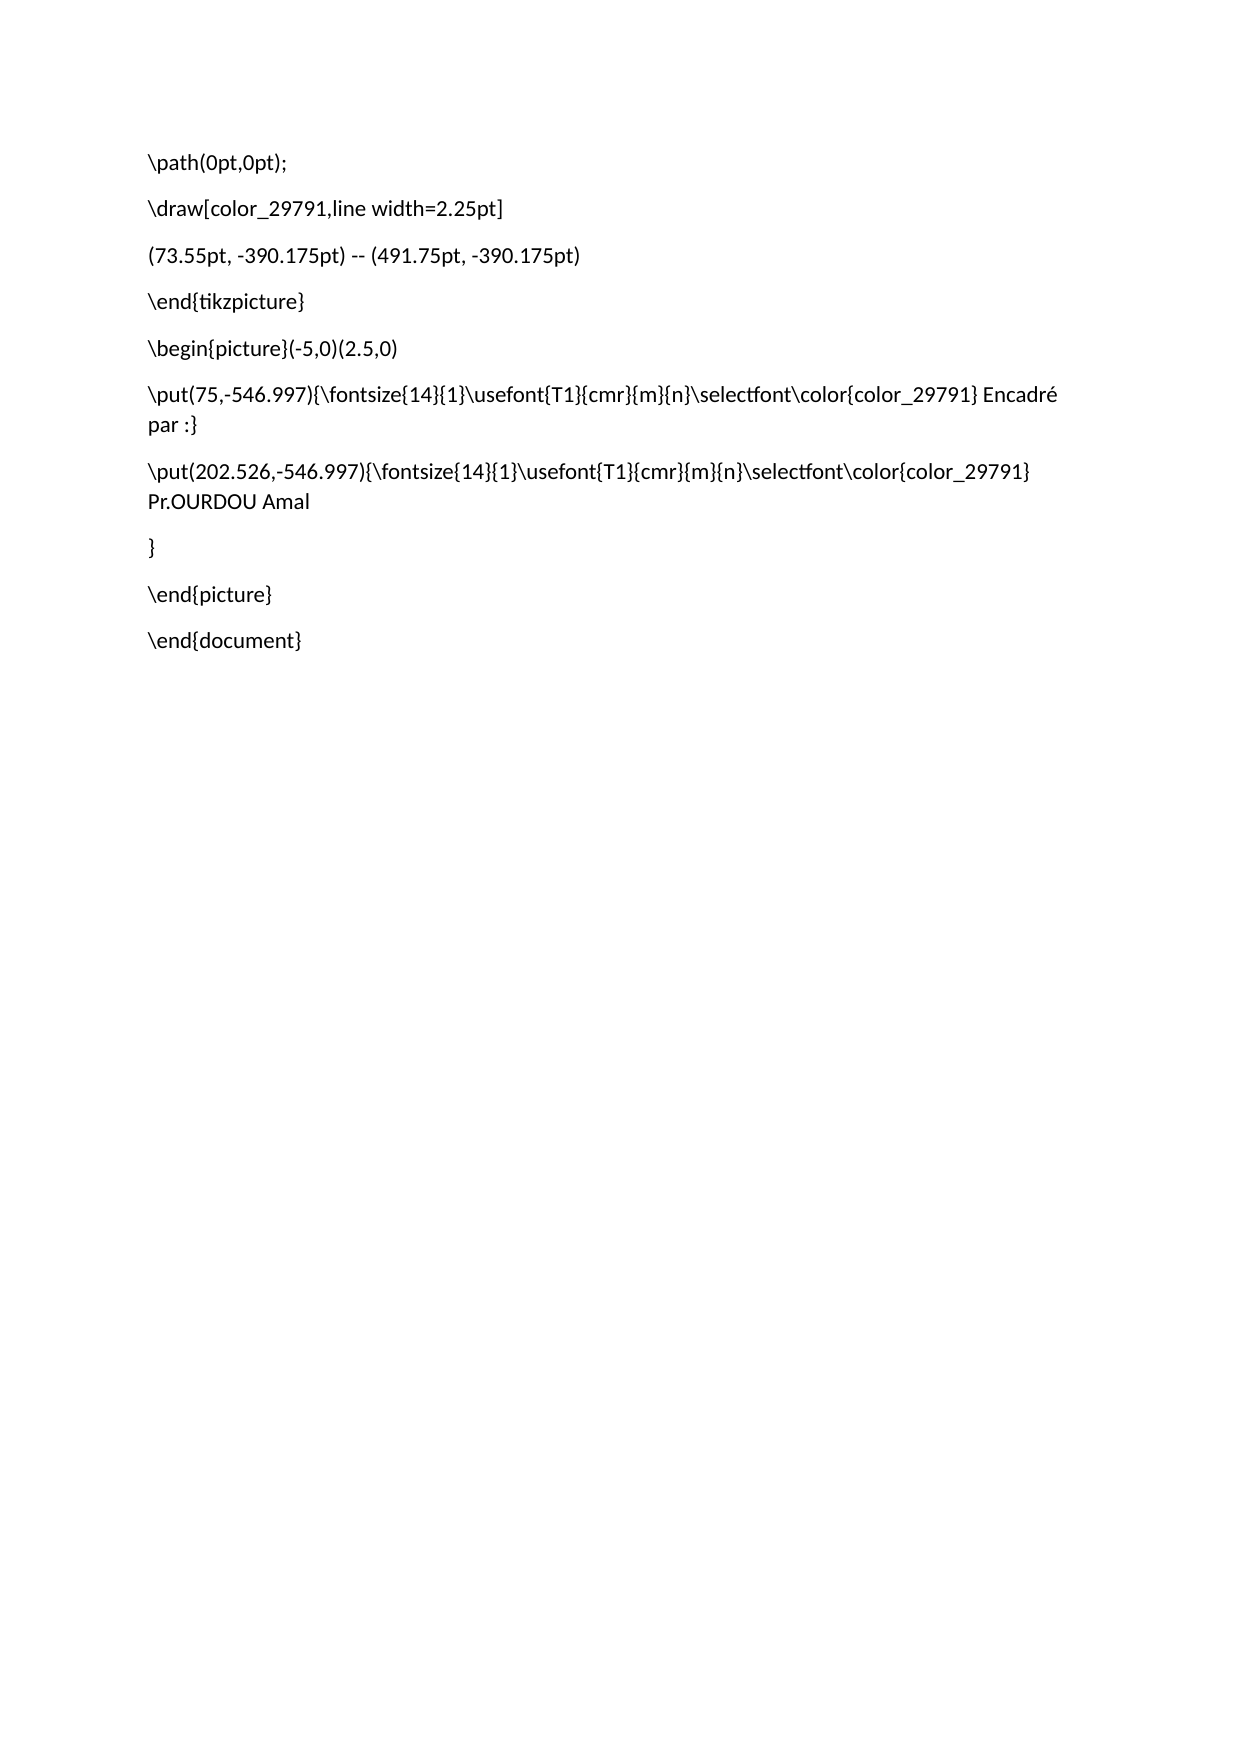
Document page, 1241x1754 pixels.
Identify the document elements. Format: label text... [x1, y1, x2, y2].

text } [148, 533, 1093, 561]
text \end{picture} [148, 580, 1093, 608]
text \end{document} [148, 626, 1093, 654]
text \put(75,-546.997){\fontsize{14}{1}\usefont{T1}{cmr}{m}{n}\selectfont\color{color_29791} Encadré par :} [148, 380, 1093, 438]
text (73.55pt, -390.175pt) -- (491.75pt, -390.175pt) [148, 241, 1093, 269]
text \draw[color_29791,line width=2.25pt] [148, 194, 1093, 222]
text \end{tikzpicture} [148, 287, 1093, 315]
text \path(0pt,0pt); [148, 148, 1093, 176]
text \put(202.526,-546.997){\fontsize{14}{1}\usefont{T1}{cmr}{m}{n}\selectfont\color{color_29791} Pr.OURDOU Amal [148, 457, 1093, 515]
text \begin{picture}(-5,0)(2.5,0) [148, 334, 1093, 362]
